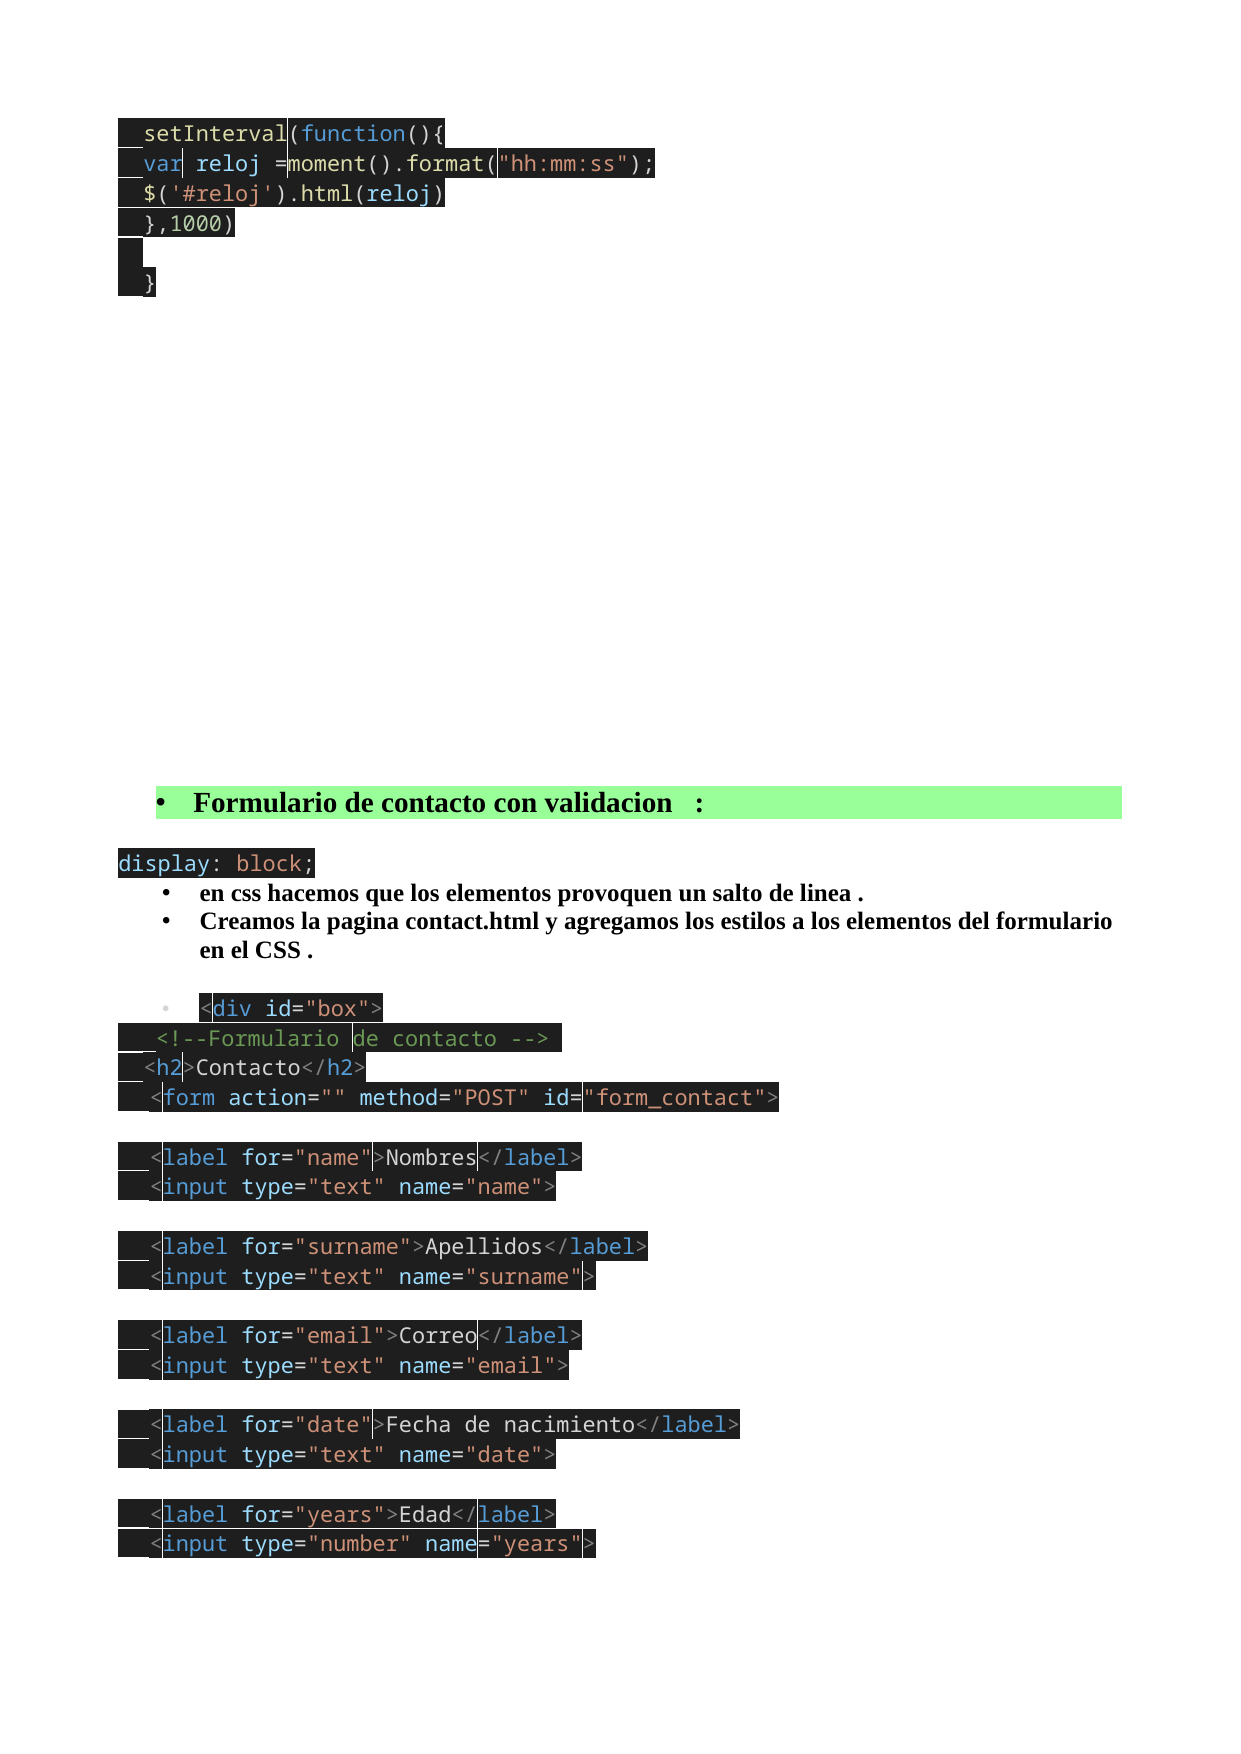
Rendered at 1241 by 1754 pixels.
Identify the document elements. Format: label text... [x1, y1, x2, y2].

list Creamos la pagina contact.html y agregamos los estilos a los elementos del formulario en el CSS . [162, 906, 1122, 964]
text <h2>Contacto</h2> [118, 1052, 1122, 1082]
text } [118, 267, 1122, 297]
text var reloj =moment().format("hh:mm:ss"); [118, 148, 1122, 178]
list Formulario de contacto con validacion : [156, 786, 1122, 819]
text setInterval(function(){ [118, 118, 1122, 148]
text <input type="number" name="years"> [118, 1528, 1122, 1558]
list <div id="box"> [162, 993, 1122, 1022]
text <label for="years">Edad</label> [118, 1499, 1122, 1528]
text <label for="surname">Apellidos</label> [118, 1231, 1122, 1261]
text <form action="" method="POST" id="form_contact"> [118, 1082, 1122, 1112]
text <input type="text" name="date"> [118, 1439, 1122, 1469]
text <input type="text" name="name"> [118, 1171, 1122, 1201]
list en css hacemos que los elementos provoquen un salto de linea . [162, 878, 1122, 906]
text <label for="name">Nombres</label> [118, 1142, 1122, 1171]
text <input type="text" name="surname"> [118, 1261, 1122, 1290]
text <!--Formulario de contacto --> [118, 1022, 1122, 1052]
text display: block; [118, 848, 1122, 878]
text <input type="text" name="email"> [118, 1350, 1122, 1380]
text },1000) [118, 207, 1122, 237]
text <label for="date">Fecha de nacimiento</label> [118, 1409, 1122, 1439]
text $('#reloj').html(reloj) [118, 178, 1122, 207]
text <label for="email">Correo</label> [118, 1320, 1122, 1350]
